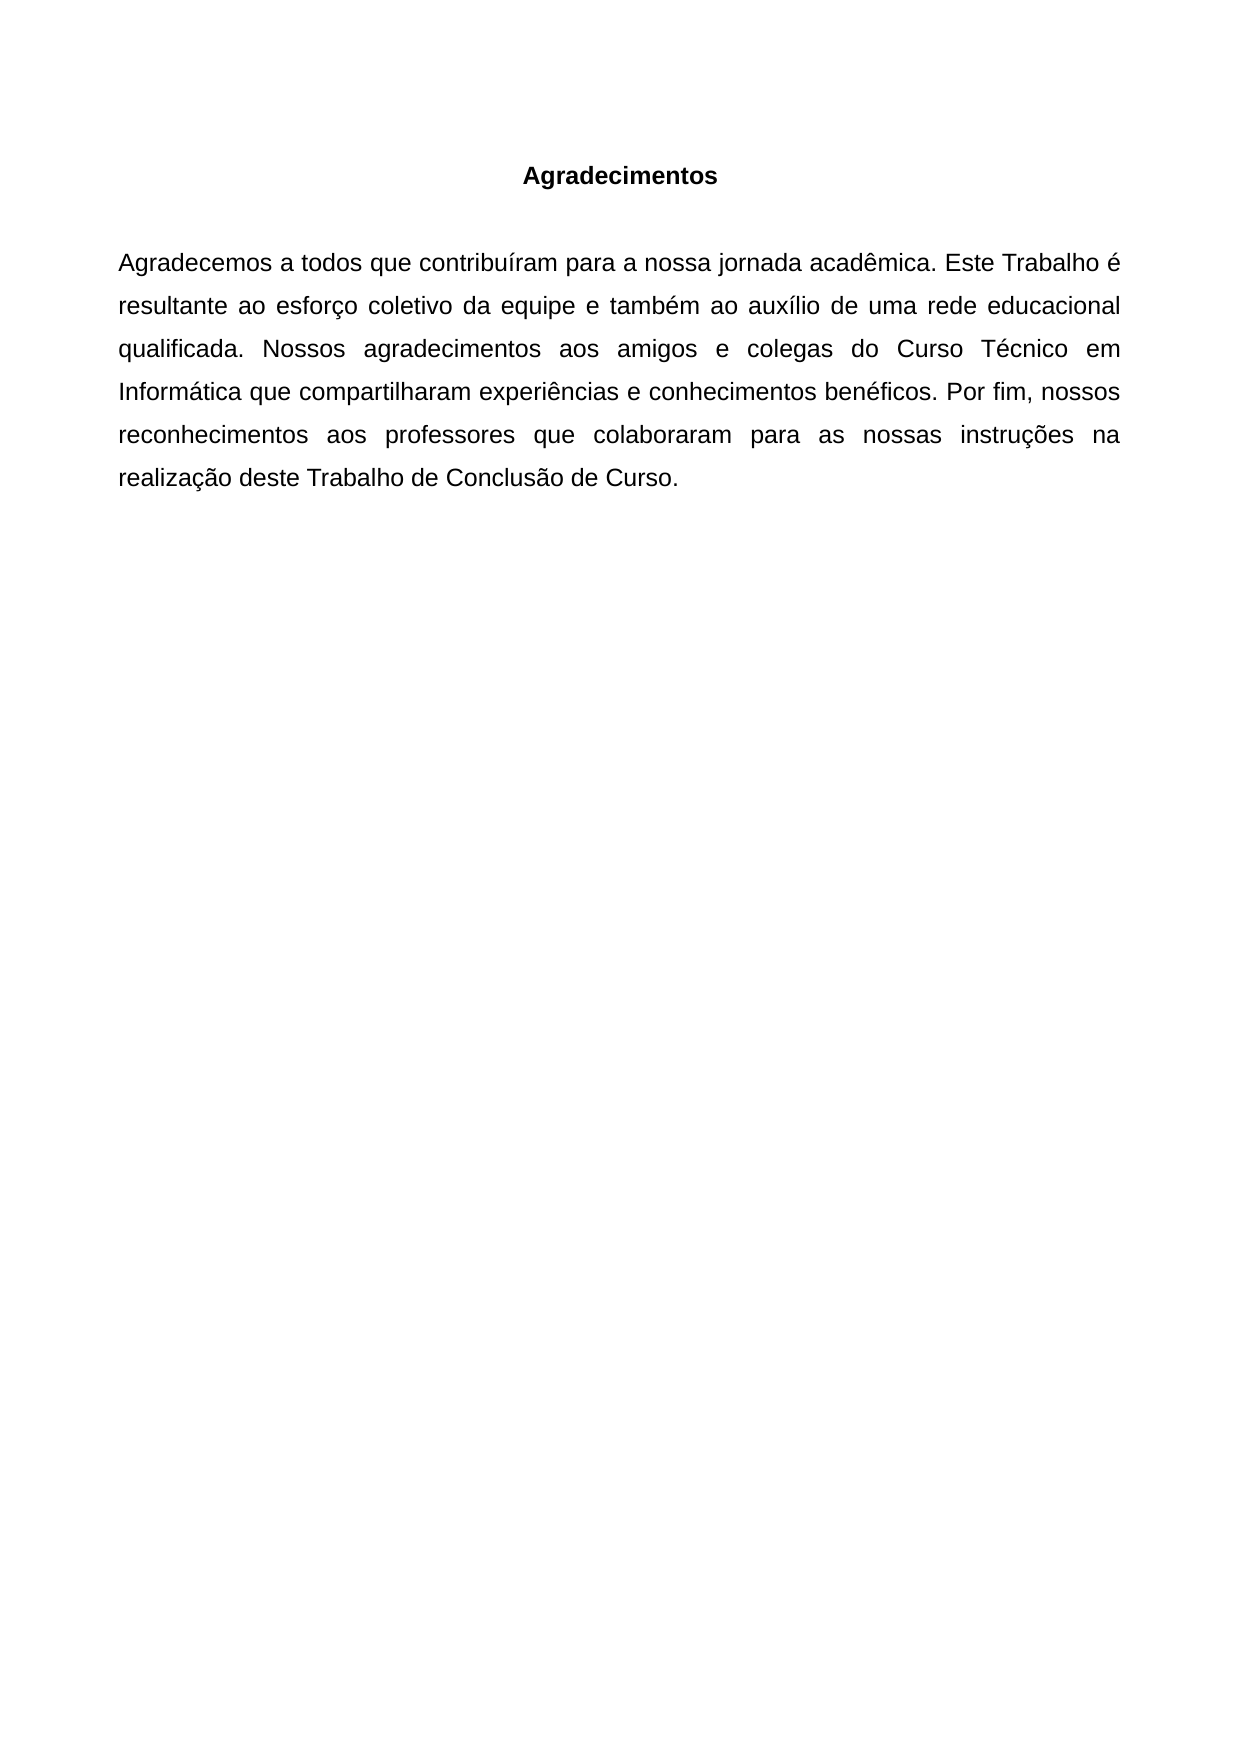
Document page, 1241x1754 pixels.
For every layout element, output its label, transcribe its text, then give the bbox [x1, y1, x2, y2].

text Agradecemos a todos que contribuíram para a nossa jornada acadêmica. Este Trabalho é resultante ao esforço coletivo da equipe e também ao auxílio de uma rede educacional qualificada. Nossos agradecimentos aos amigos e colegas do Curso Técnico em Informática que compartilharam experiências e conhecimentos benéficos. Por fim, nossos reconhecimentos aos professores que colaboraram para as nossas instruções na realização deste Trabalho de Conclusão de Curso. [118, 247, 1122, 492]
text Agradecimentos [118, 161, 1122, 190]
